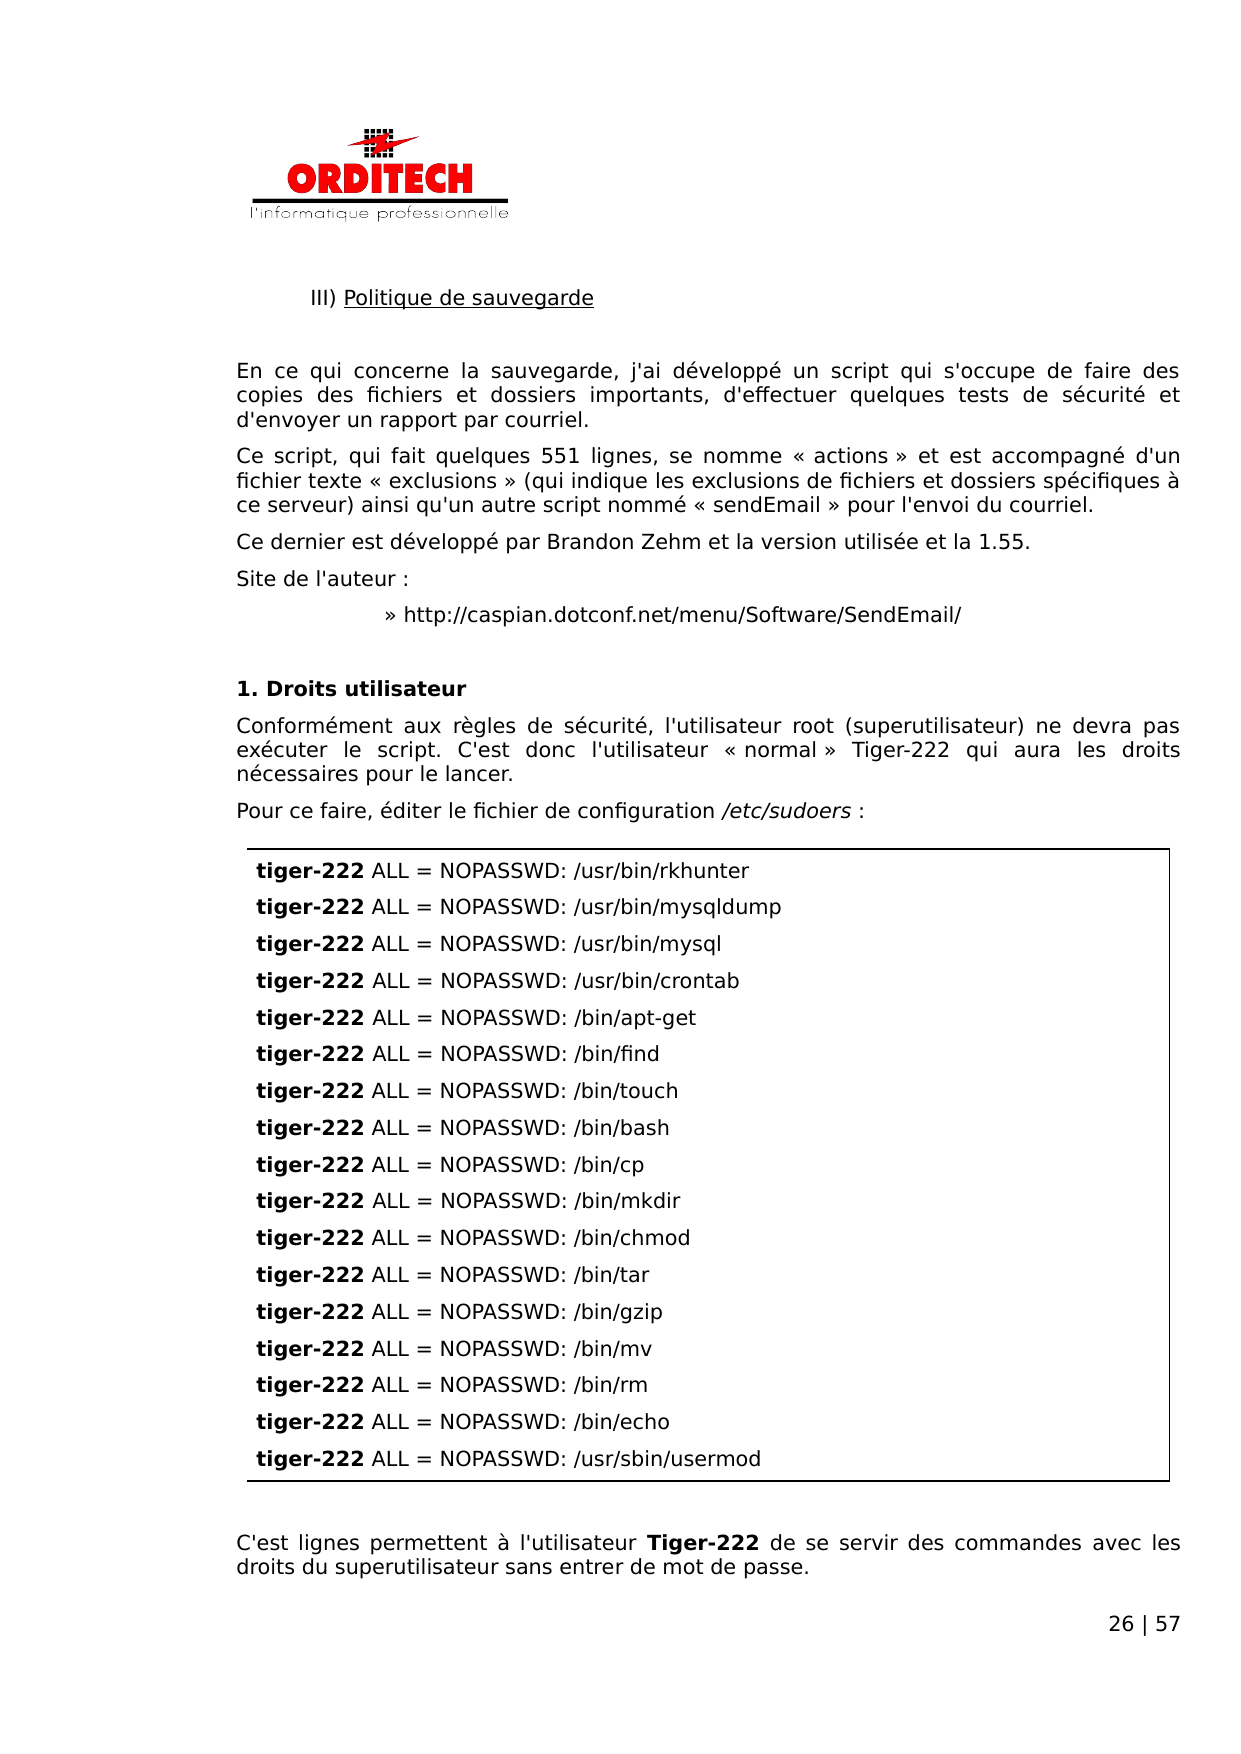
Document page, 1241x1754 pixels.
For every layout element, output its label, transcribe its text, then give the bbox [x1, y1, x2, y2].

text Conformément aux règles de sécurité, l'utilisateur root (superutilisateur) ne devra pas exécuter le script. C'est donc l'utilisateur « normal » Tiger-222 qui aura les droits nécessaires pour le lancer. [236, 714, 1181, 787]
text tiger-222 ALL = NOPASSWD: /usr/bin/mysqldump [256, 895, 1160, 920]
text En ce qui concerne la sauvegarde, j'ai développé un script qui s'occupe de faire des copies des fichiers et dossiers importants, d'effectuer quelques tests de sécurité et d'envoyer un rapport par courriel. [236, 359, 1181, 432]
text tiger-222 ALL = NOPASSWD: /bin/mkdir [256, 1189, 1160, 1214]
text tiger-222 ALL = NOPASSWD: /bin/apt-get [256, 1006, 1160, 1030]
text Site de l'auteur : [236, 567, 1181, 591]
text III) Politique de sauvegarde [236, 286, 1181, 310]
text 1. Droits utilisateur [236, 677, 1181, 701]
text Ce dernier est développé par Brandon Zehm et la version utilisée et la 1.55. [236, 530, 1181, 554]
text tiger-222 ALL = NOPASSWD: /bin/rm [256, 1373, 1160, 1398]
text tiger-222 ALL = NOPASSWD: /bin/echo [256, 1410, 1160, 1434]
text » http://caspian.dotconf.net/menu/Software/SendEmail/ [384, 603, 1181, 628]
text tiger-222 ALL = NOPASSWD: /usr/bin/mysql [256, 932, 1160, 956]
text tiger-222 ALL = NOPASSWD: /bin/bash [256, 1116, 1160, 1140]
text tiger-222 ALL = NOPASSWD: /bin/find [256, 1042, 1160, 1067]
text tiger-222 ALL = NOPASSWD: /bin/tar [256, 1263, 1160, 1287]
text Pour ce faire, éditer le fichier de configuration /etc/sudoers : [236, 799, 1181, 823]
text tiger-222 ALL = NOPASSWD: /bin/cp [256, 1153, 1160, 1177]
text Ce script, qui fait quelques 551 lignes, se nomme « actions » et est accompagné d'un fichier texte « exclusions » (qui indique les exclusions de fichiers et dossiers spécifiques à ce serveur) ainsi qu'un autre script nommé « sendEmail » pour l'envoi du courriel. [236, 444, 1181, 517]
text tiger-222 ALL = NOPASSWD: /usr/bin/rkhunter [256, 859, 1160, 883]
text tiger-222 ALL = NOPASSWD: /bin/gzip [256, 1300, 1160, 1324]
text tiger-222 ALL = NOPASSWD: /bin/mv [256, 1337, 1160, 1361]
text tiger-222 ALL = NOPASSWD: /usr/bin/crontab [256, 969, 1160, 993]
text tiger-222 ALL = NOPASSWD: /bin/chmod [256, 1226, 1160, 1251]
text tiger-222 ALL = NOPASSWD: /usr/sbin/usermod [256, 1447, 1160, 1471]
picture [236, 118, 527, 232]
text C'est lignes permettent à l'utilisateur Tiger-222 de se servir des commandes avec les droits du superutilisateur sans entrer de mot de passe. [236, 1531, 1181, 1579]
text tiger-222 ALL = NOPASSWD: /bin/touch [256, 1079, 1160, 1103]
